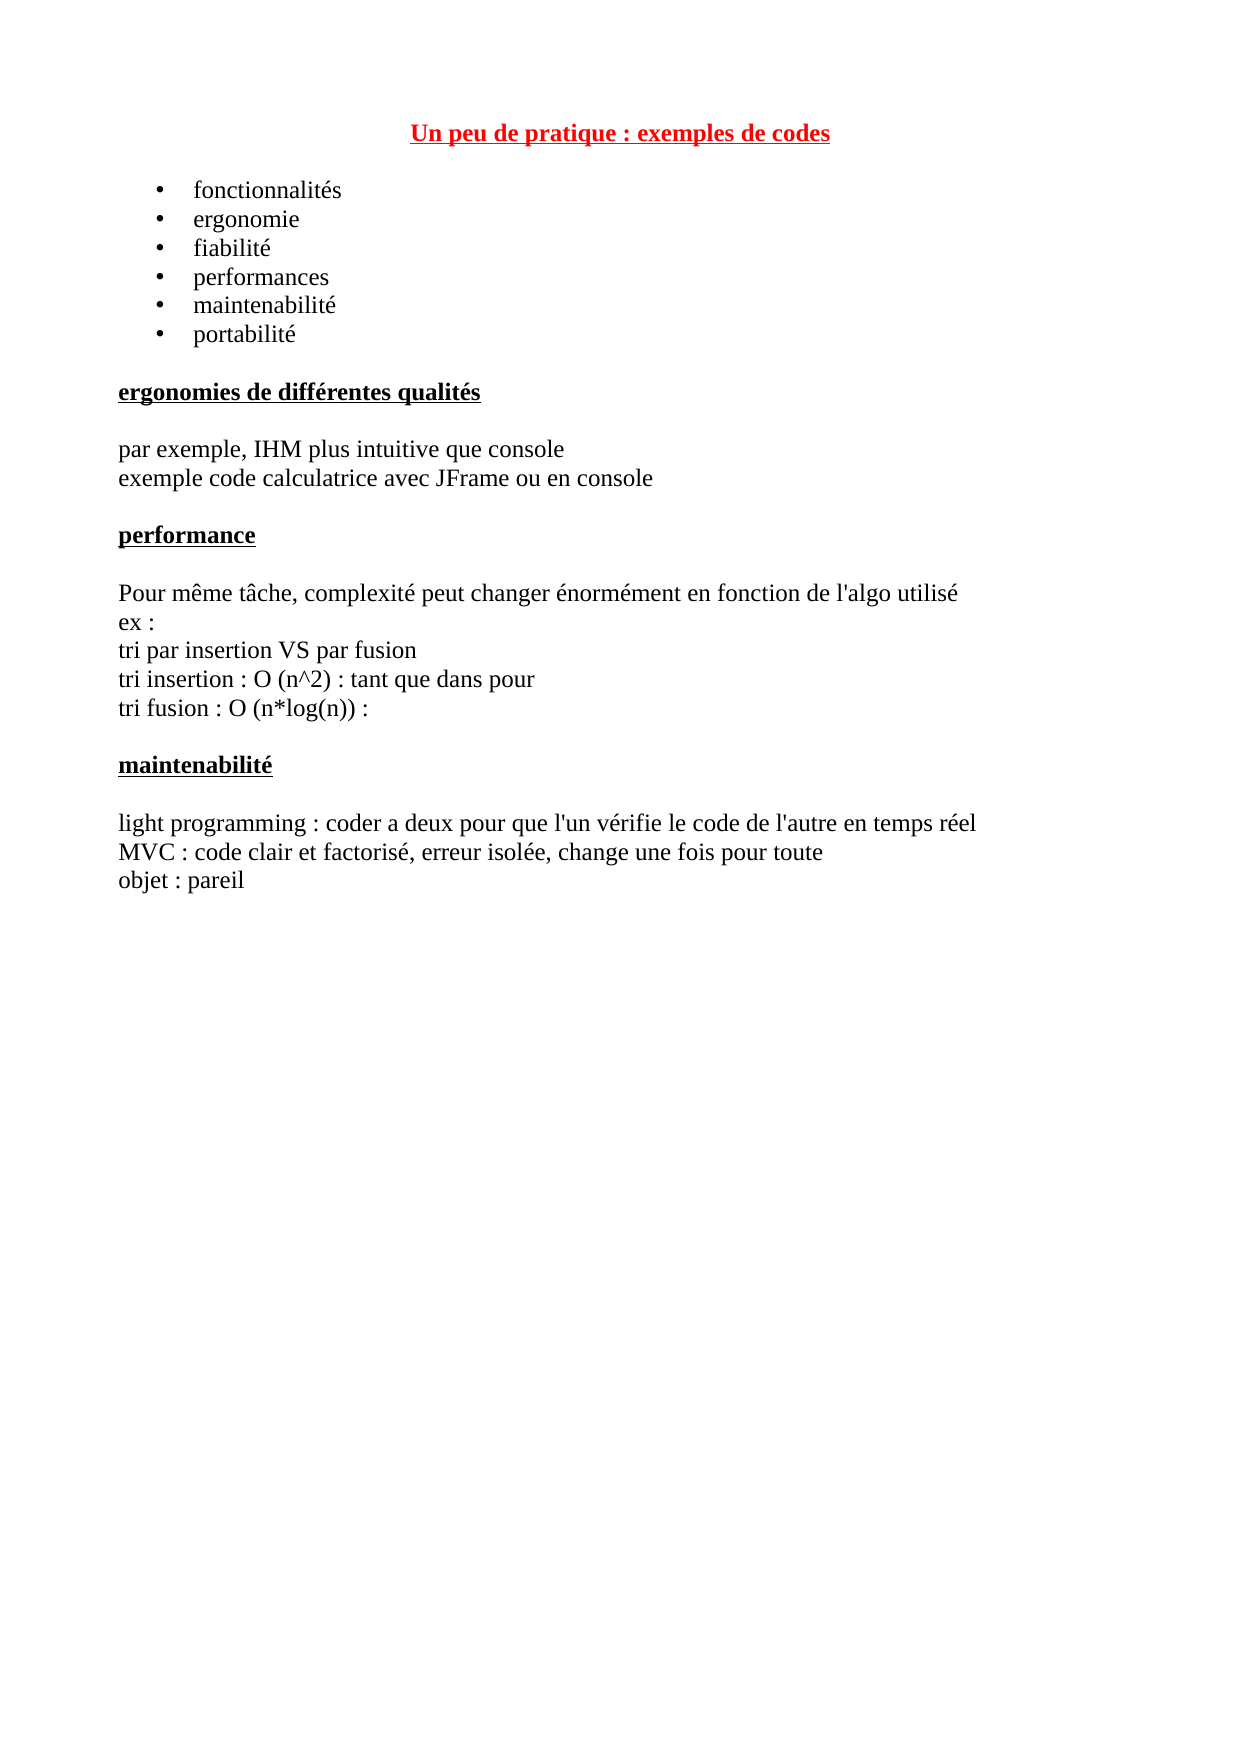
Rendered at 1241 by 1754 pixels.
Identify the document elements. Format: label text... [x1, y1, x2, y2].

text light programming : coder a deux pour que l'un vérifie le code de l'autre en temps réel [118, 808, 1122, 837]
text tri par insertion VS par fusion [118, 636, 1122, 664]
text Un peu de pratique : exemples de codes [118, 118, 1122, 147]
list fonctionnalités [156, 176, 1122, 204]
text objet : pareil [118, 866, 1122, 894]
text ex : [118, 607, 1122, 636]
text MVC : code clair et factorisé, erreur isolée, change une fois pour toute [118, 837, 1122, 866]
text maintenabilité [118, 751, 1122, 779]
text tri fusion : O (n*log(n)) : [118, 693, 1122, 722]
list portabilité [156, 319, 1122, 348]
list ergonomie [156, 204, 1122, 233]
text performance [118, 521, 1122, 549]
list maintenabilité [156, 291, 1122, 319]
text exemple code calculatrice avec JFrame ou en console [118, 463, 1122, 492]
text par exemple, IHM plus intuitive que console [118, 434, 1122, 463]
text ergonomies de différentes qualités [118, 377, 1122, 406]
text Pour même tâche, complexité peut changer énormément en fonction de l'algo utilisé [118, 578, 1122, 607]
text tri insertion : O (n^2) : tant que dans pour [118, 664, 1122, 693]
list fiabilité [156, 233, 1122, 262]
list performances [156, 262, 1122, 291]
